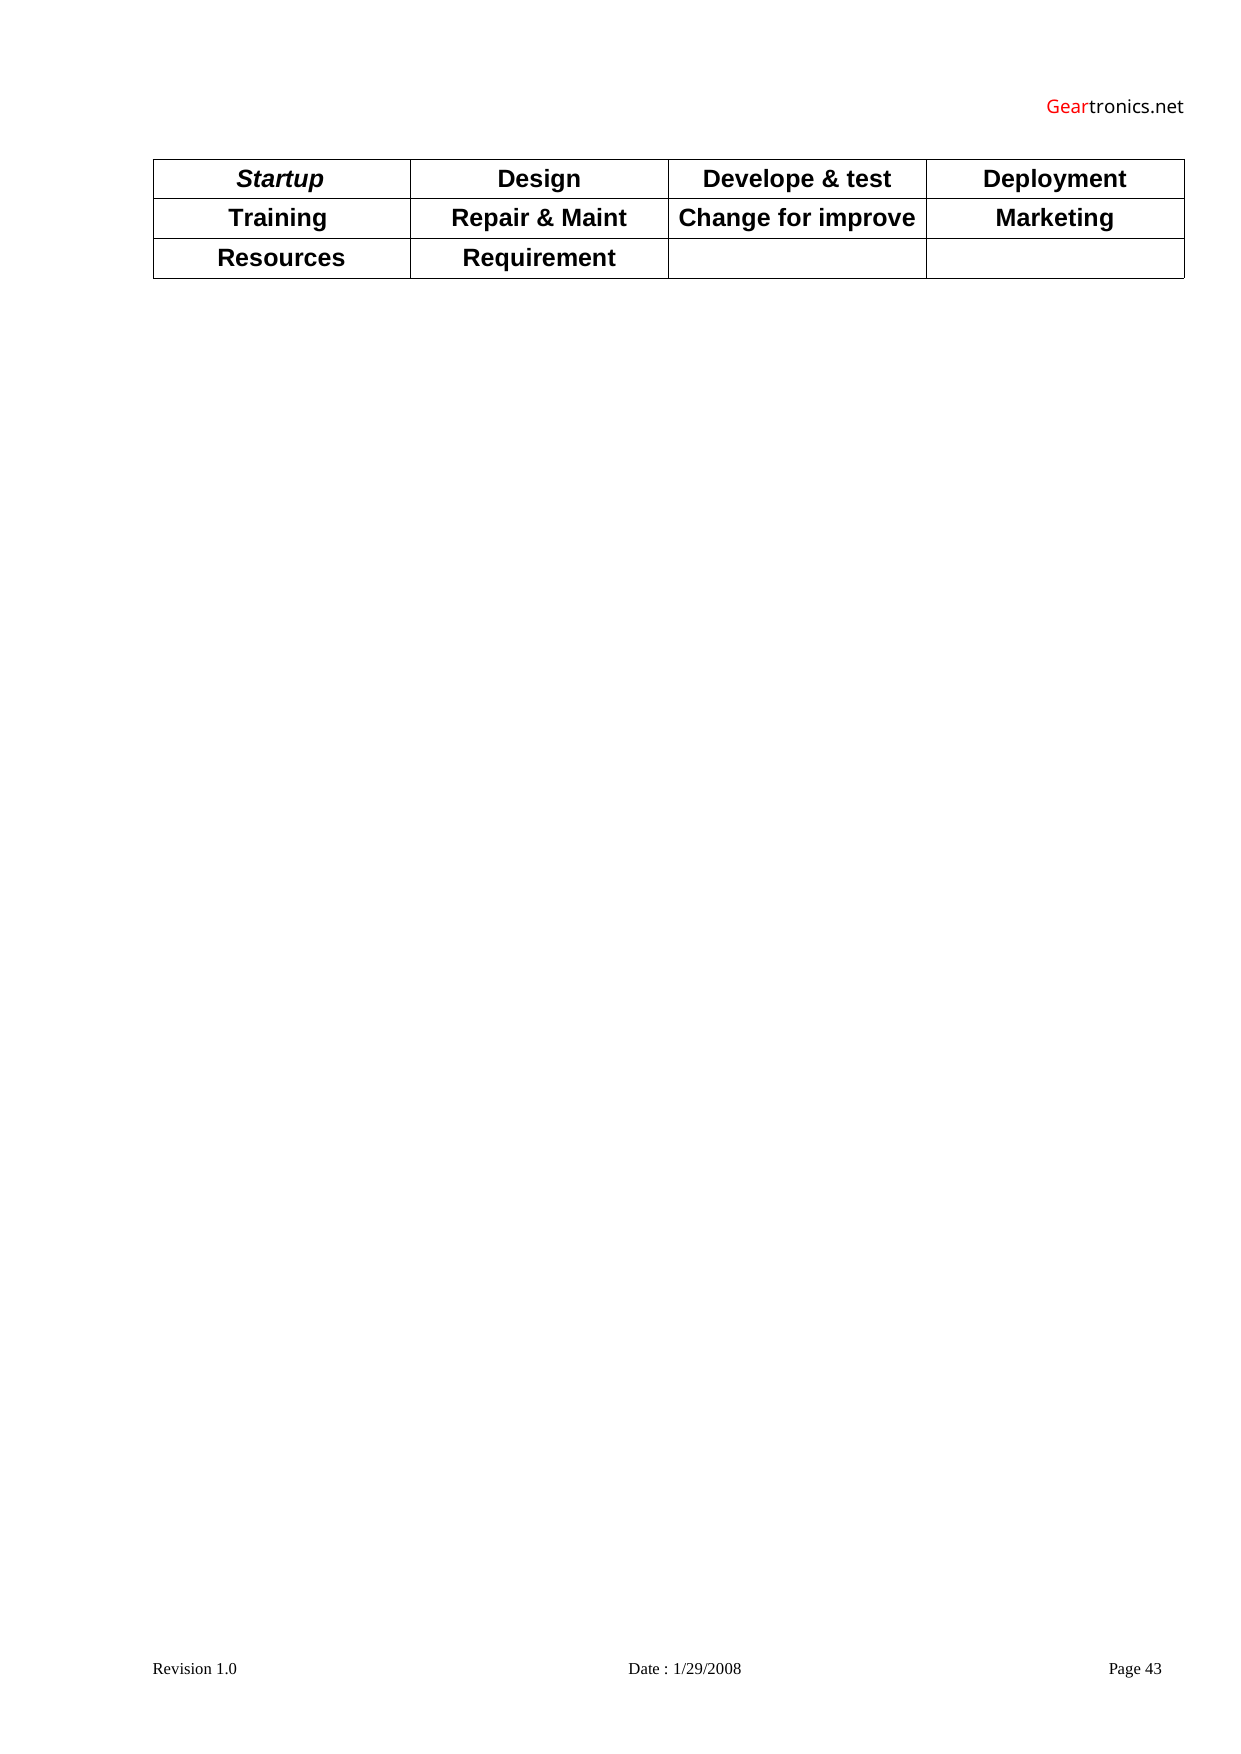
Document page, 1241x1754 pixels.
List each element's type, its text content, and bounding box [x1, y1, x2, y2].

table_cell Marketing [927, 199, 1184, 238]
table_header Deployment [927, 160, 1184, 198]
table_cell Change for improve [669, 199, 926, 238]
table_cell [927, 239, 1184, 278]
table_header Startup [154, 160, 410, 198]
table_cell [669, 239, 926, 278]
table_cell Requirement [411, 239, 668, 278]
table_cell Repair & Maint [411, 199, 668, 238]
table_cell Resources [154, 239, 410, 278]
table_header Develope & test [669, 160, 926, 198]
table_header Design [411, 160, 668, 198]
table_cell Training [154, 199, 410, 238]
